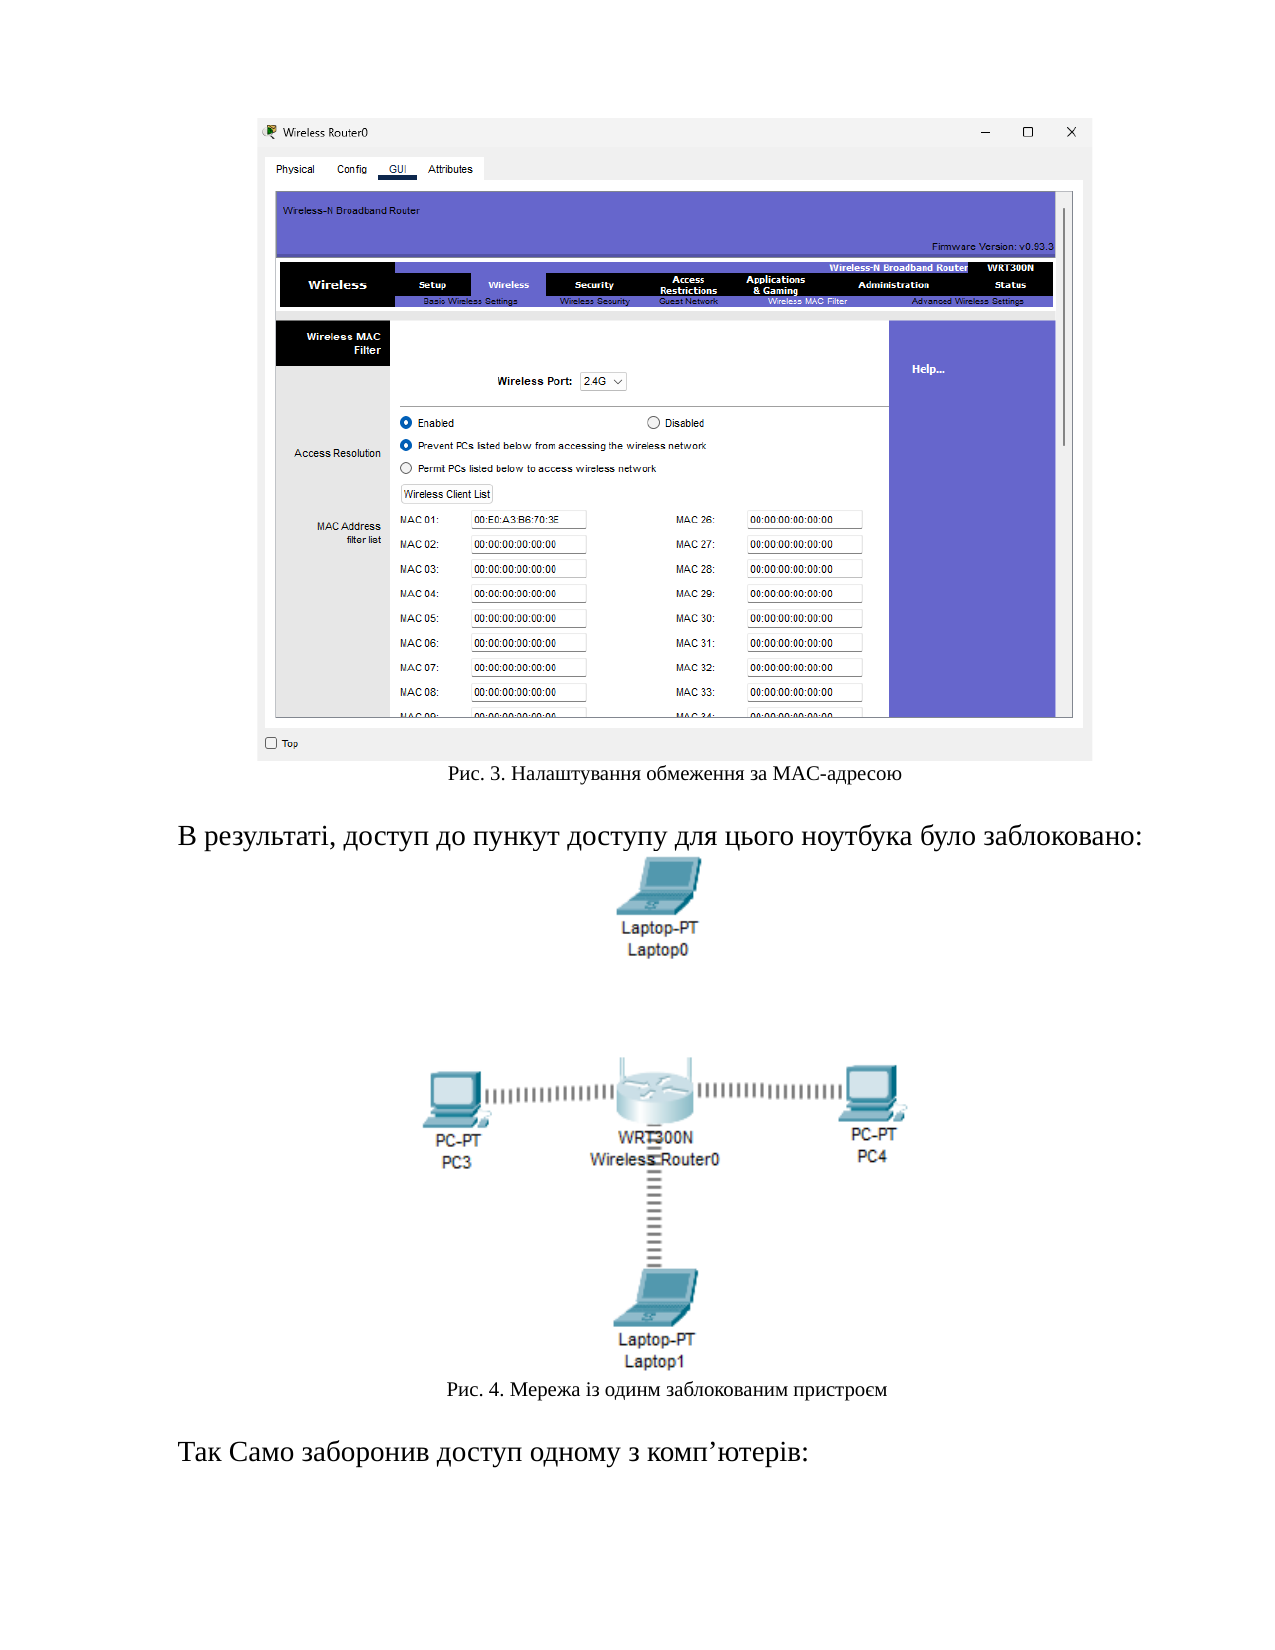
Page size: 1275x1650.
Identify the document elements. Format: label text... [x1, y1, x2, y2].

list Рис. 3. Налаштування обмеження за MAC-адресою [156, 761, 1157, 785]
picture [417, 851, 917, 1377]
picture [257, 118, 1093, 761]
text В результаті, доступ до пункут доступу для цього ноутбука було заблоковано: [118, 818, 1157, 852]
text Рис. 4. Мережа із одинм заблокованим пристроєм [118, 1377, 1157, 1401]
text Так Само заборонив доступ одному з комп’ютерів: [118, 1434, 1157, 1468]
